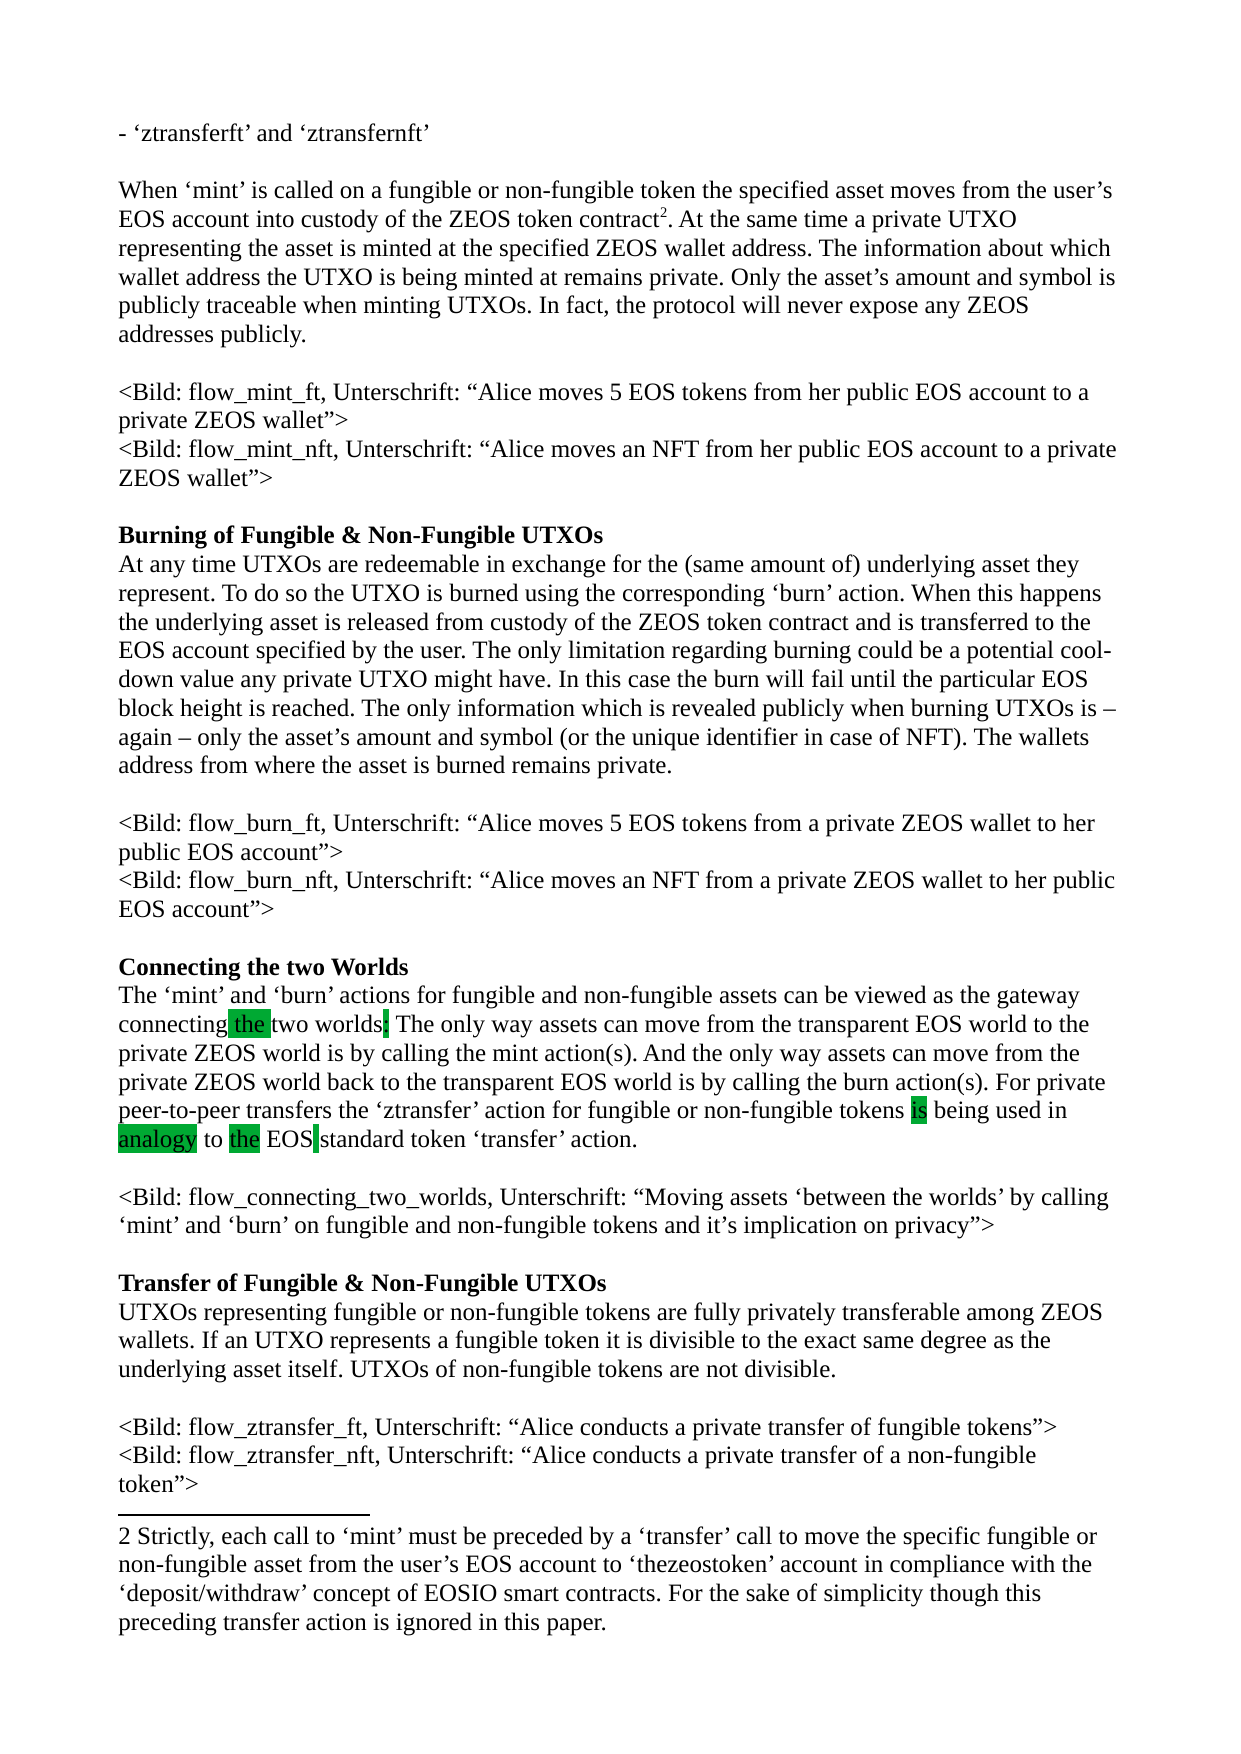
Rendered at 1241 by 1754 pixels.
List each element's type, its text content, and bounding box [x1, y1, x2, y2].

text <Bild: flow_ztransfer_ft, Unterschrift: “Alice conducts a private transfer of fungible tokens”> [118, 1412, 1122, 1441]
text Strictly, each call to ‘mint’ must be preceded by a ‘transfer’ call to move the specific fungible or non-fungible asset from the user’s EOS account to ‘thezeostoken’ account in compliance with the ‘deposit/withdraw’ concept of EOSIO smart contracts. For the sake of simplicity though this preceding transfer action is ignored in this paper. [118, 1521, 1122, 1636]
text UTXOs representing fungible or non-fungible tokens are fully privately transferable among ZEOS wallets. If an UTXO represents a fungible token it is divisible to the exact same degree as the underlying asset itself. UTXOs of non-fungible tokens are not divisible. [118, 1297, 1122, 1383]
text <Bild: flow_burn_ft, Unterschrift: “Alice moves 5 EOS tokens from a private ZEOS wallet to her public EOS account”> [118, 808, 1122, 866]
text <Bild: flow_mint_ft, Unterschrift: “Alice moves 5 EOS tokens from her public EOS account to a private ZEOS wallet”> [118, 377, 1122, 434]
text - ‘ztransferft’ and ‘ztransfernft’ [118, 118, 1122, 147]
text When ‘mint’ is called on a fungible or non-fungible token the specified asset moves from the user’s EOS account into custody of the ZEOS token contract. At the same time a private UTXO representing the asset is minted at the specified ZEOS wallet address. The information about which wallet address the UTXO is being minted at remains private. Only the asset’s amount and symbol is publicly traceable when minting UTXOs. In fact, the protocol will never expose any ZEOS addresses publicly. [118, 176, 1122, 348]
text <Bild: flow_burn_nft, Unterschrift: “Alice moves an NFT from a private ZEOS wallet to her public EOS account”> [118, 866, 1122, 923]
text <Bild: flow_connecting_two_worlds, Unterschrift: “Moving assets ‘between the worlds’ by calling ‘mint’ and ‘burn’ on fungible and non-fungible tokens and it’s implication on privacy”> [118, 1182, 1122, 1239]
text Burning of Fungible & Non-Fungible UTXOs [118, 521, 1122, 549]
text <Bild: flow_ztransfer_nft, Unterschrift: “Alice conducts a private transfer of a non-fungible token”> [118, 1441, 1122, 1498]
text Transfer of Fungible & Non-Fungible UTXOs [118, 1268, 1122, 1297]
text <Bild: flow_mint_nft, Unterschrift: “Alice moves an NFT from her public EOS account to a private ZEOS wallet”> [118, 434, 1122, 492]
text At any time UTXOs are redeemable in exchange for the (same amount of) underlying asset they represent. To do so the UTXO is burned using the corresponding ‘burn’ action. When this happens the underlying asset is released from custody of the ZEOS token contract and is transferred to the EOS account specified by the user. The only limitation regarding burning could be a potential cool-down value any private UTXO might have. In this case the burn will fail until the particular EOS block height is reached. The only information which is revealed publicly when burning UTXOs is – again – only the asset’s amount and symbol (or the unique identifier in case of NFT). The wallets address from where the asset is burned remains private. [118, 549, 1122, 779]
text Connecting the two Worlds [118, 952, 1122, 981]
text The ‘mint’ and ‘burn’ actions for fungible and non-fungible assets can be viewed as the gateway connecting the two worlds: The only way assets can move from the transparent EOS world to the private ZEOS world is by calling the mint action(s). And the only way assets can move from the private ZEOS world back to the transparent EOS world is by calling the burn action(s). For private peer-to-peer transfers the ‘ztransfer’ action for fungible or non-fungible tokens is being used in analogy to the EOS standard token ‘transfer’ action. [118, 981, 1122, 1153]
